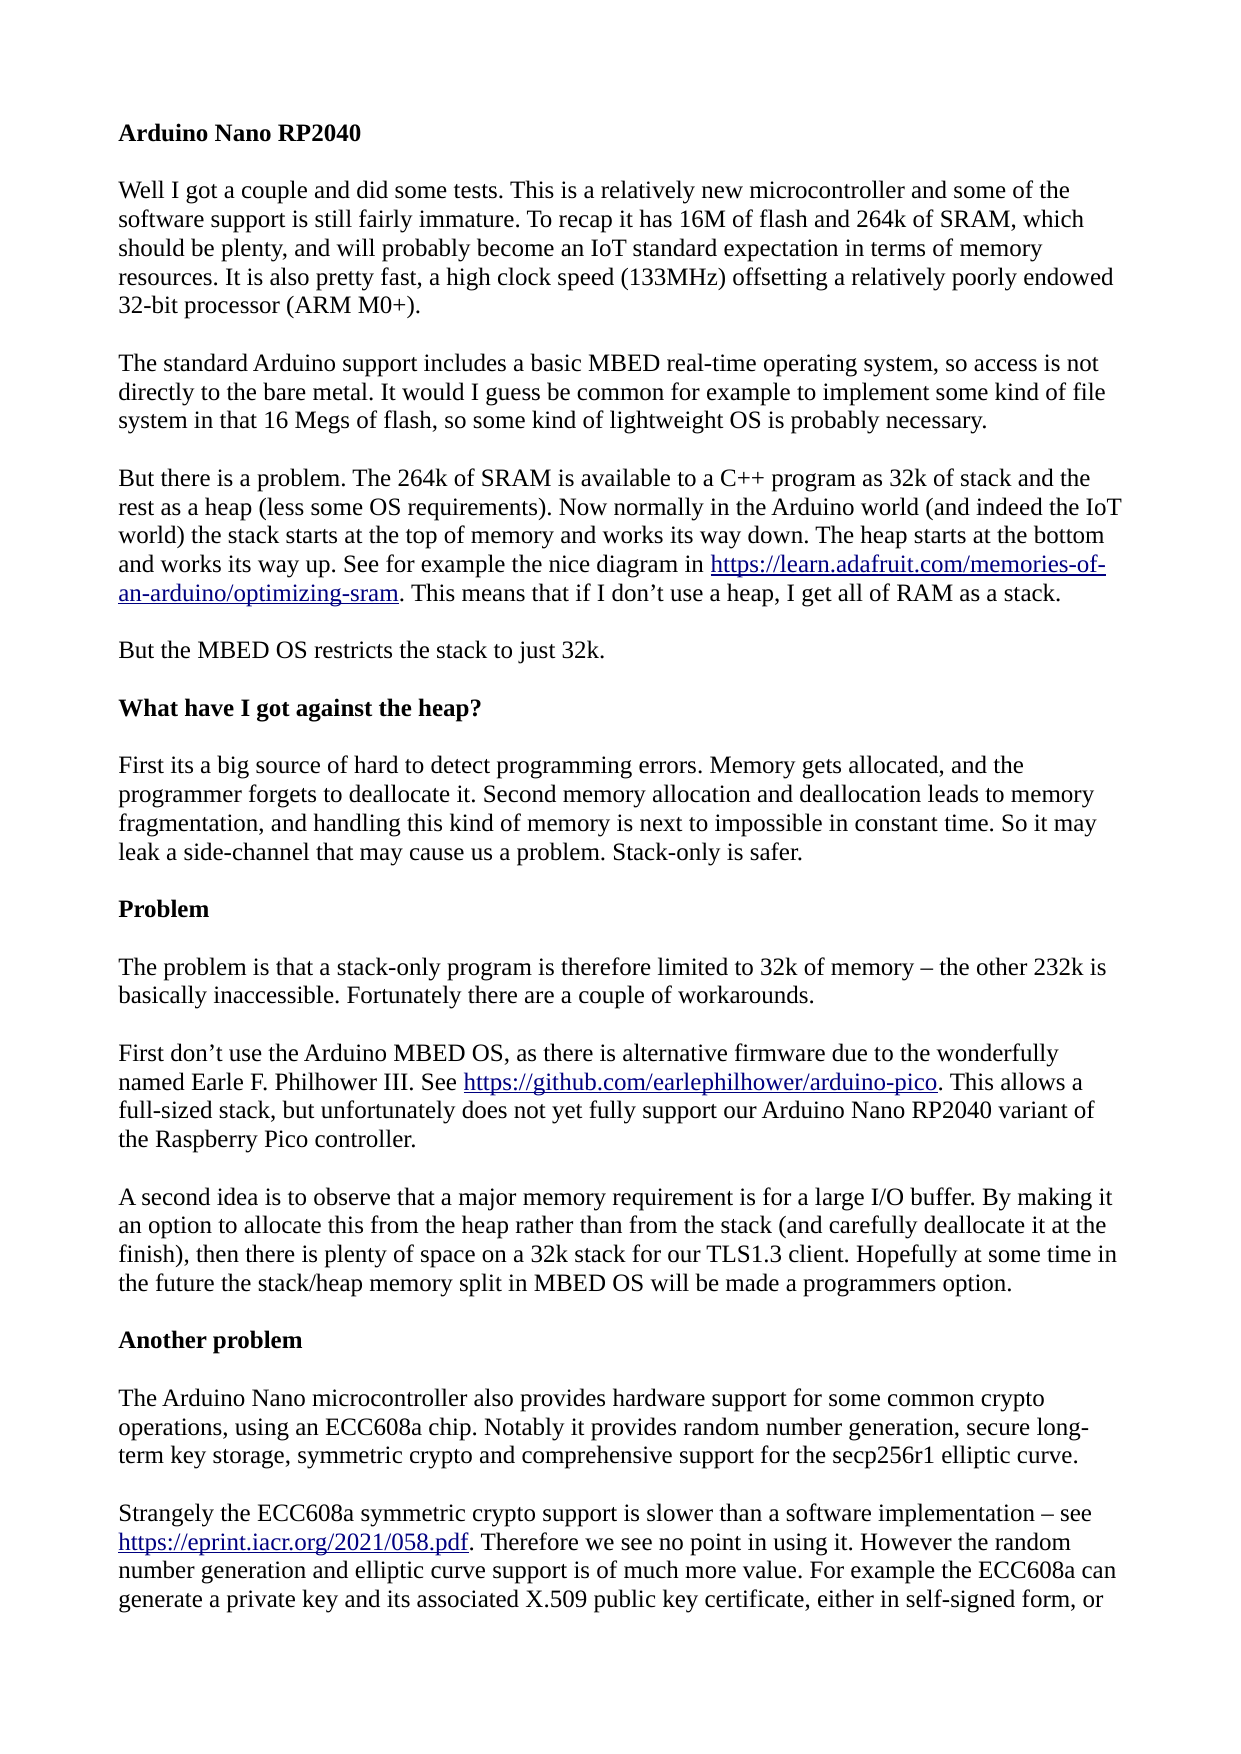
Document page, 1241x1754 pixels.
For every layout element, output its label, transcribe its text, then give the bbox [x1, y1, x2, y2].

text Problem [118, 894, 1122, 923]
text Another problem [118, 1326, 1122, 1354]
text Strangely the ECC608a symmetric crypto support is slower than a software implementation – see https://eprint.iacr.org/2021/058.pdf. Therefore we see no point in using it. However the random number generation and elliptic curve support is of much more value. For example the ECC608a can generate a private key and its associated X.509 public key certificate, either in self-signed form, or [118, 1498, 1122, 1613]
text First don’t use the Arduino MBED OS, as there is alternative firmware due to the wonderfully named Earle F. Philhower III. See https://github.com/earlephilhower/arduino-pico. This allows a full-sized stack, but unfortunately does not yet fully support our Arduino Nano RP2040 variant of the Raspberry Pico controller. [118, 1038, 1122, 1153]
text Arduino Nano RP2040 [118, 118, 1122, 147]
text But the MBED OS restricts the stack to just 32k. [118, 636, 1122, 664]
text Well I got a couple and did some tests. This is a relatively new microcontroller and some of the software support is still fairly immature. To recap it has 16M of flash and 264k of SRAM, which should be plenty, and will probably become an IoT standard expectation in terms of memory resources. It is also pretty fast, a high clock speed (133MHz) offsetting a relatively poorly endowed 32-bit processor (ARM M0+). [118, 176, 1122, 319]
text What have I got against the heap? [118, 693, 1122, 722]
text The problem is that a stack-only program is therefore limited to 32k of memory – the other 232k is basically inaccessible. Fortunately there are a couple of workarounds. [118, 952, 1122, 1009]
text The standard Arduino support includes a basic MBED real-time operating system, so access is not directly to the bare metal. It would I guess be common for example to implement some kind of file system in that 16 Megs of flash, so some kind of lightweight OS is probably necessary. [118, 348, 1122, 434]
text The Arduino Nano microcontroller also provides hardware support for some common crypto operations, using an ECC608a chip. Notably it provides random number generation, secure long-term key storage, symmetric crypto and comprehensive support for the secp256r1 elliptic curve. [118, 1383, 1122, 1469]
text But there is a problem. The 264k of SRAM is available to a C++ program as 32k of stack and the rest as a heap (less some OS requirements). Now normally in the Arduino world (and indeed the IoT world) the stack starts at the top of memory and works its way down. The heap starts at the bottom and works its way up. See for example the nice diagram in https://learn.adafruit.com/memories-of-an-arduino/optimizing-sram. This means that if I don’t use a heap, I get all of RAM as a stack. [118, 463, 1122, 607]
text A second idea is to observe that a major memory requirement is for a large I/O buffer. By making it an option to allocate this from the heap rather than from the stack (and carefully deallocate it at the finish), then there is plenty of space on a 32k stack for our TLS1.3 client. Hopefully at some time in the future the stack/heap memory split in MBED OS will be made a programmers option. [118, 1182, 1122, 1297]
text First its a big source of hard to detect programming errors. Memory gets allocated, and the programmer forgets to deallocate it. Second memory allocation and deallocation leads to memory fragmentation, and handling this kind of memory is next to impossible in constant time. So it may leak a side-channel that may cause us a problem. Stack-only is safer. [118, 751, 1122, 866]
